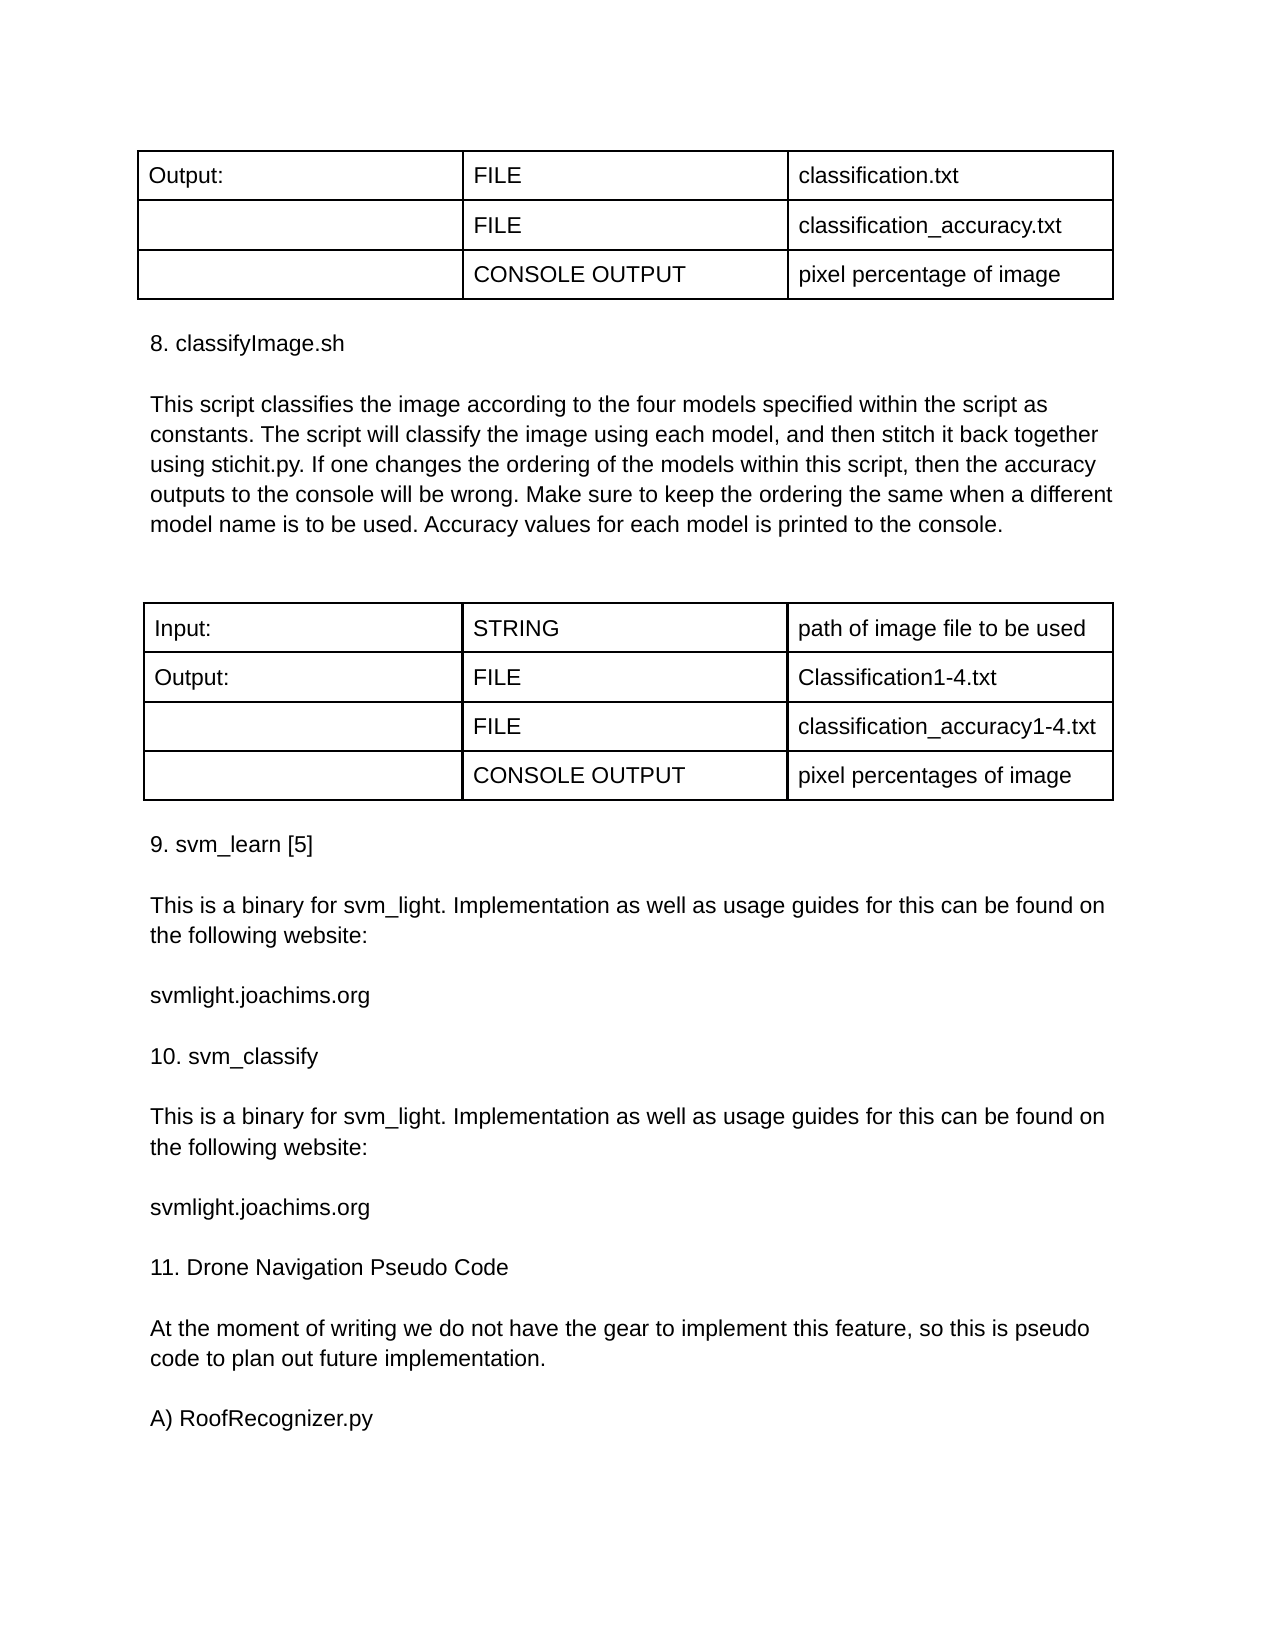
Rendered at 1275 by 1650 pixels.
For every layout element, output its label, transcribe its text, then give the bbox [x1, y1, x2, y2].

text This is a binary for svm_light. Implementation as well as usage guides for this can be found on the following website: [150, 1103, 1125, 1160]
table_cell pixel percentages of image [789, 752, 1112, 799]
table_cell Classification1-4.txt [789, 653, 1112, 701]
text At the moment of writing we do not have the gear to implement this feature, so this is pseudo code to plan out future implementation. [150, 1315, 1125, 1371]
text A) RoofRecognizer.py [150, 1405, 1125, 1432]
table_cell CONSOLE OUTPUT [464, 752, 786, 799]
table_cell [139, 201, 462, 248]
table_cell FILE [464, 703, 786, 750]
table_cell [145, 752, 461, 799]
text This is a binary for svm_light. Implementation as well as usage guides for this can be found on the following website: [150, 892, 1125, 948]
text 8. classifyImage.sh [150, 330, 1125, 356]
table_cell classification.txt [789, 152, 1112, 199]
text 11. Drone Navigation Pseudo Code [150, 1254, 1125, 1281]
text svmlight.joachims.org [150, 982, 1125, 1009]
table_cell FILE [464, 653, 786, 701]
table_cell pixel percentage of image [789, 251, 1112, 298]
table_cell CONSOLE OUTPUT [464, 251, 787, 298]
table_cell FILE [464, 152, 787, 199]
table_cell Output: [139, 152, 462, 199]
table_cell [145, 703, 461, 750]
table_cell classification_accuracy1-4.txt [789, 703, 1112, 750]
table_header path of image file to be used [789, 604, 1112, 651]
table_header Input: [145, 604, 461, 651]
text 9. svm_learn [5] [150, 831, 1125, 858]
table_header STRING [464, 604, 786, 651]
text This script classifies the image according to the four models specified within the script as constants. The script will classify the image using each model, and then stitch it back together using stichit.py. If one changes the ordering of the models within this script, then the accuracy outputs to the console will be wrong. Make sure to keep the ordering the same when a different model name is to be used. Accuracy values for each model is printed to the console. [150, 391, 1125, 538]
table_cell [139, 251, 462, 298]
text svmlight.joachims.org [150, 1194, 1125, 1220]
table_cell FILE [464, 201, 787, 248]
table_cell Output: [145, 653, 461, 701]
table_cell classification_accuracy.txt [789, 201, 1112, 248]
text 10. svm_classify [150, 1043, 1125, 1069]
